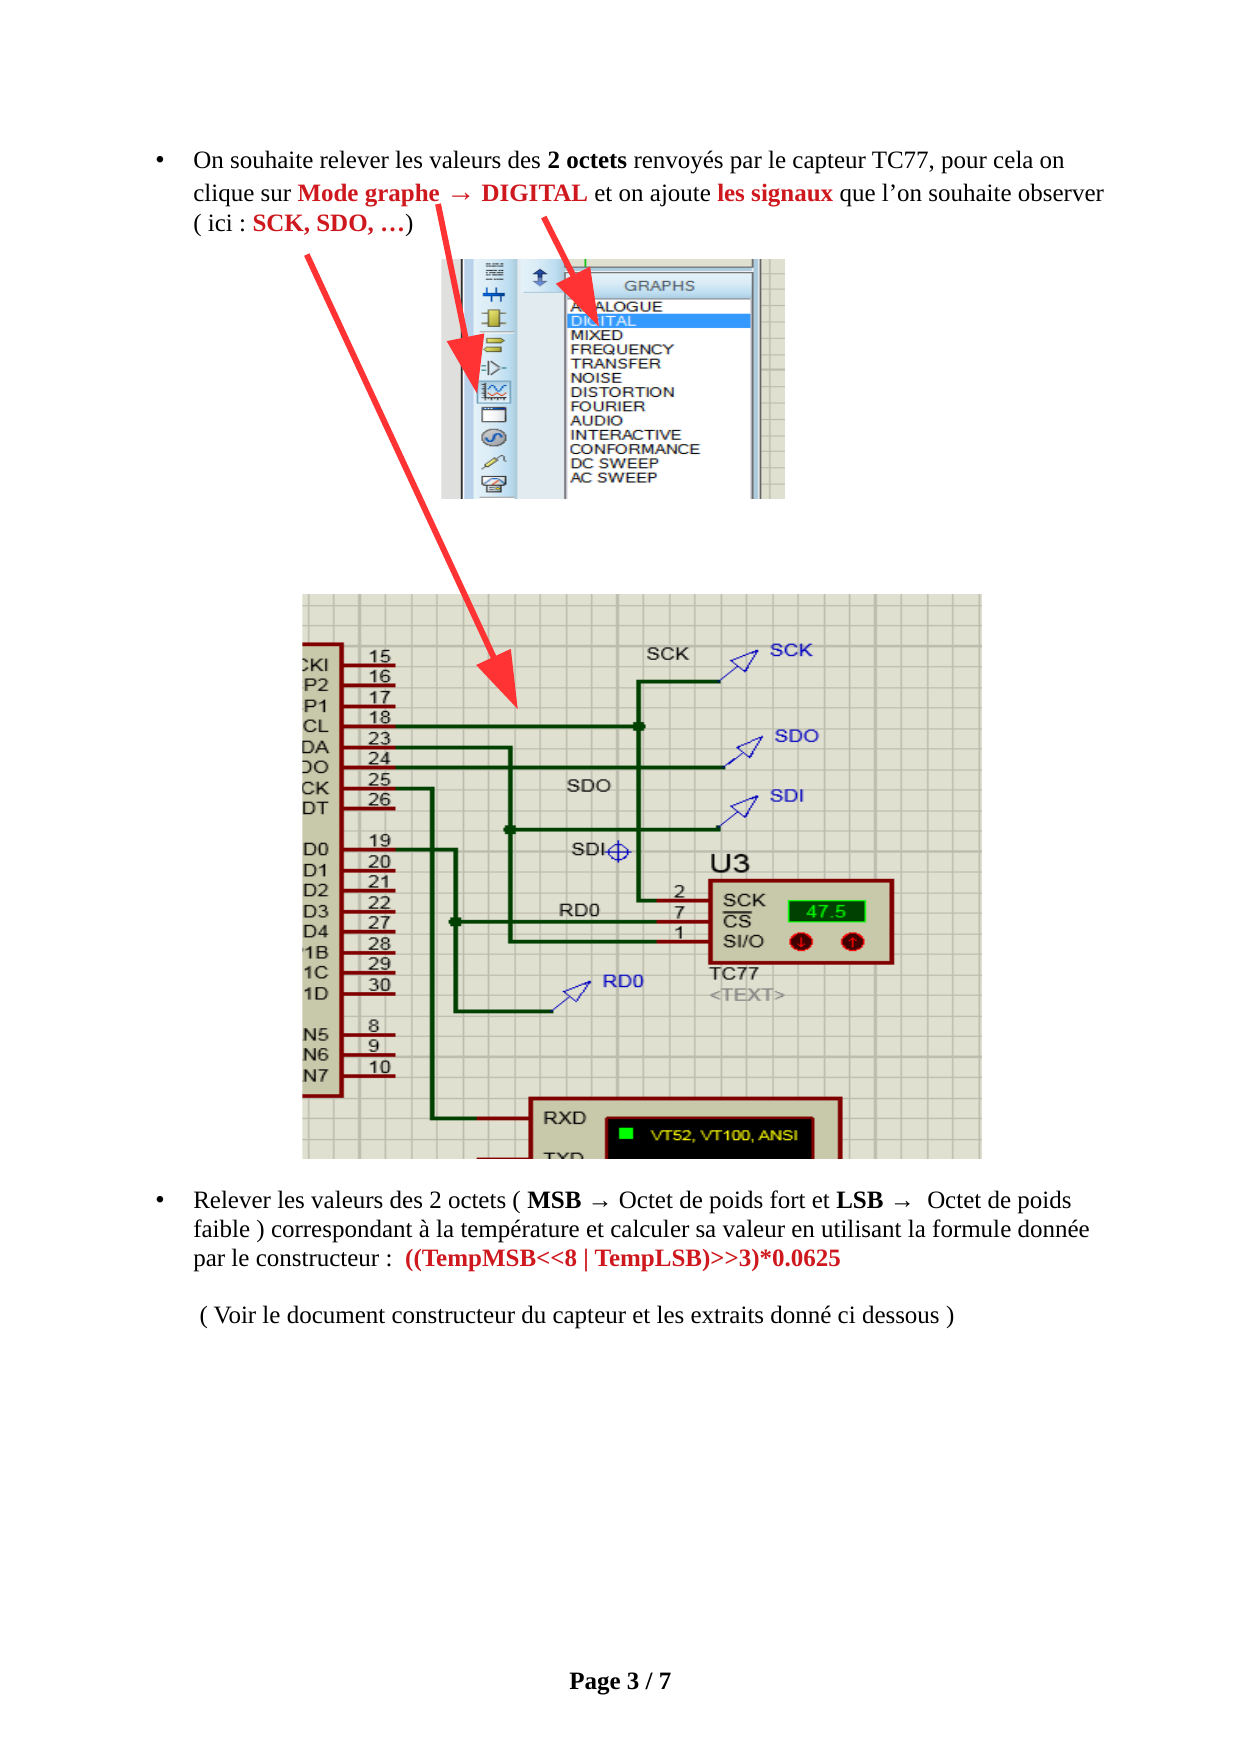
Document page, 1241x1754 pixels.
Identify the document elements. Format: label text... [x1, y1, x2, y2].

list ( Voir le document constructeur du capteur et les extraits donné ci dessous ) [156, 1300, 1122, 1329]
list [443, 208, 1122, 236]
picture [302, 594, 982, 1159]
list ( ici : SCK, SDO, …) [156, 208, 441, 236]
picture [441, 259, 785, 499]
list On souhaite relever les valeurs des 2 octets renvoyés par le capteur TC77, pour cela on clique sur Mode graphe → DIGITAL et on ajoute les signaux que l’on souhaite observer [156, 145, 1122, 208]
list Relever les valeurs des 2 octets ( MSB → Octet de poids fort et LSB → Octet de poids faible ) correspondant à la température et calculer sa valeur en utilisant la formule donnée par le constructeur : ((TempMSB<<8 | TempLSB)>>3)*0.0625 [156, 1185, 1122, 1271]
